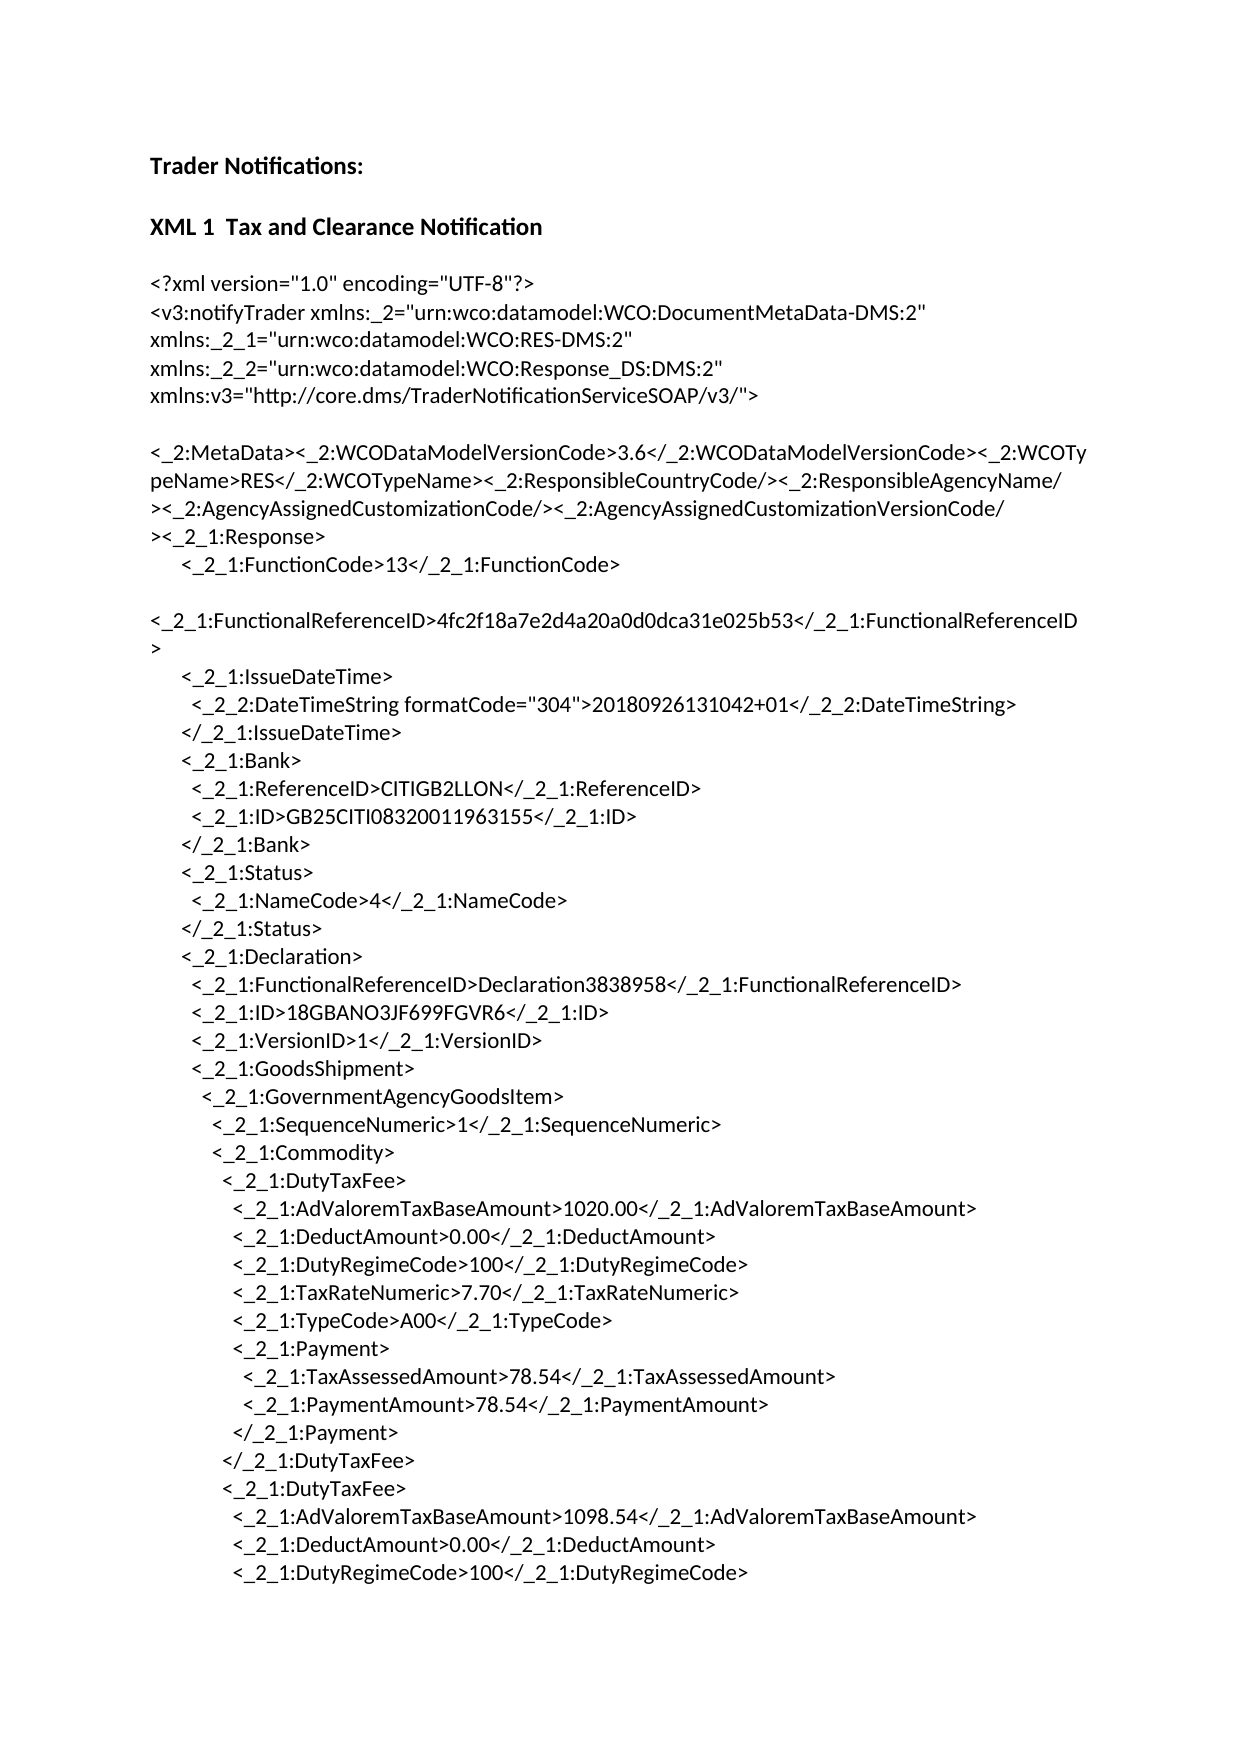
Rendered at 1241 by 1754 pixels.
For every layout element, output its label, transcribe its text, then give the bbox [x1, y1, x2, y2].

text <_2_1:FunctionalReferenceID>4fc2f18a7e2d4a20a0d0dca31e025b53</_2_1:FunctionalReferenceID> [150, 578, 1090, 662]
text <_2:MetaData><_2:WCODataModelVersionCode>3.6</_2:WCODataModelVersionCode><_2:WCOTypeName>RES</_2:WCOTypeName><_2:ResponsibleCountryCode/><_2:ResponsibleAgencyName/><_2:AgencyAssignedCustomizationCode/><_2:AgencyAssignedCustomizationVersionCode/><_2_1:Response> [150, 410, 1090, 550]
text <_2_1:GovernmentAgencyGoodsItem> [150, 1082, 1090, 1110]
text <_2_1:IssueDateTime> [150, 662, 1090, 690]
text </_2_1:Status> [150, 914, 1090, 942]
text <?xml version="1.0" encoding="UTF-8"?> [150, 269, 1090, 298]
text </_2_1:Payment> [150, 1418, 1090, 1446]
text <_2_1:DeductAmount>0.00</_2_1:DeductAmount> [150, 1222, 1090, 1250]
text <_2_1:NameCode>4</_2_1:NameCode> [150, 886, 1090, 914]
text <_2_1:SequenceNumeric>1</_2_1:SequenceNumeric> [150, 1110, 1090, 1138]
text <v3:notifyTrader xmlns:_2="urn:wco:datamodel:WCO:DocumentMetaData-DMS:2" xmlns:_2_1="urn:wco:datamodel:WCO:RES-DMS:2" xmlns:_2_2="urn:wco:datamodel:WCO:Response_DS:DMS:2" xmlns:v3="http://core.dms/TraderNotificationServiceSOAP/v3/"> [150, 298, 1090, 410]
text </_2_1:DutyTaxFee> [150, 1446, 1090, 1474]
text <_2_1:DutyRegimeCode>100</_2_1:DutyRegimeCode> [150, 1558, 1090, 1587]
text <_2_1:GoodsShipment> [150, 1054, 1090, 1082]
text <_2_1:AdValoremTaxBaseAmount>1098.54</_2_1:AdValoremTaxBaseAmount> [150, 1502, 1090, 1531]
text <_2_1:DutyTaxFee> [150, 1166, 1090, 1194]
text </_2_1:Bank> [150, 830, 1090, 858]
text <_2_1:TaxRateNumeric>7.70</_2_1:TaxRateNumeric> [150, 1278, 1090, 1306]
text <_2_1:TypeCode>A00</_2_1:TypeCode> [150, 1306, 1090, 1334]
text <_2_2:DateTimeString formatCode="304">20180926131042+01</_2_2:DateTimeString> [150, 690, 1090, 718]
text <_2_1:TaxAssessedAmount>78.54</_2_1:TaxAssessedAmount> [150, 1362, 1090, 1390]
text <_2_1:Status> [150, 858, 1090, 886]
text <_2_1:FunctionCode>13</_2_1:FunctionCode> [150, 550, 1090, 578]
text <_2_1:PaymentAmount>78.54</_2_1:PaymentAmount> [150, 1390, 1090, 1418]
text <_2_1:Declaration> [150, 942, 1090, 970]
text XML 1 Tax and Clearance Notification [150, 211, 1090, 242]
text </_2_1:IssueDateTime> [150, 718, 1090, 746]
text <_2_1:ID>18GBANO3JF699FGVR6</_2_1:ID> [150, 998, 1090, 1026]
text <_2_1:FunctionalReferenceID>Declaration3838958</_2_1:FunctionalReferenceID> [150, 970, 1090, 998]
text <_2_1:DutyRegimeCode>100</_2_1:DutyRegimeCode> [150, 1250, 1090, 1278]
text <_2_1:Commodity> [150, 1138, 1090, 1166]
text <_2_1:VersionID>1</_2_1:VersionID> [150, 1026, 1090, 1054]
text <_2_1:Payment> [150, 1334, 1090, 1362]
text <_2_1:AdValoremTaxBaseAmount>1020.00</_2_1:AdValoremTaxBaseAmount> [150, 1194, 1090, 1222]
text Trader Notifications: [150, 150, 1090, 181]
text <_2_1:DutyTaxFee> [150, 1474, 1090, 1502]
text <_2_1:ReferenceID>CITIGB2LLON</_2_1:ReferenceID> [150, 774, 1090, 802]
text <_2_1:Bank> [150, 746, 1090, 774]
text <_2_1:ID>GB25CITI08320011963155</_2_1:ID> [150, 802, 1090, 830]
text <_2_1:DeductAmount>0.00</_2_1:DeductAmount> [150, 1531, 1090, 1558]
